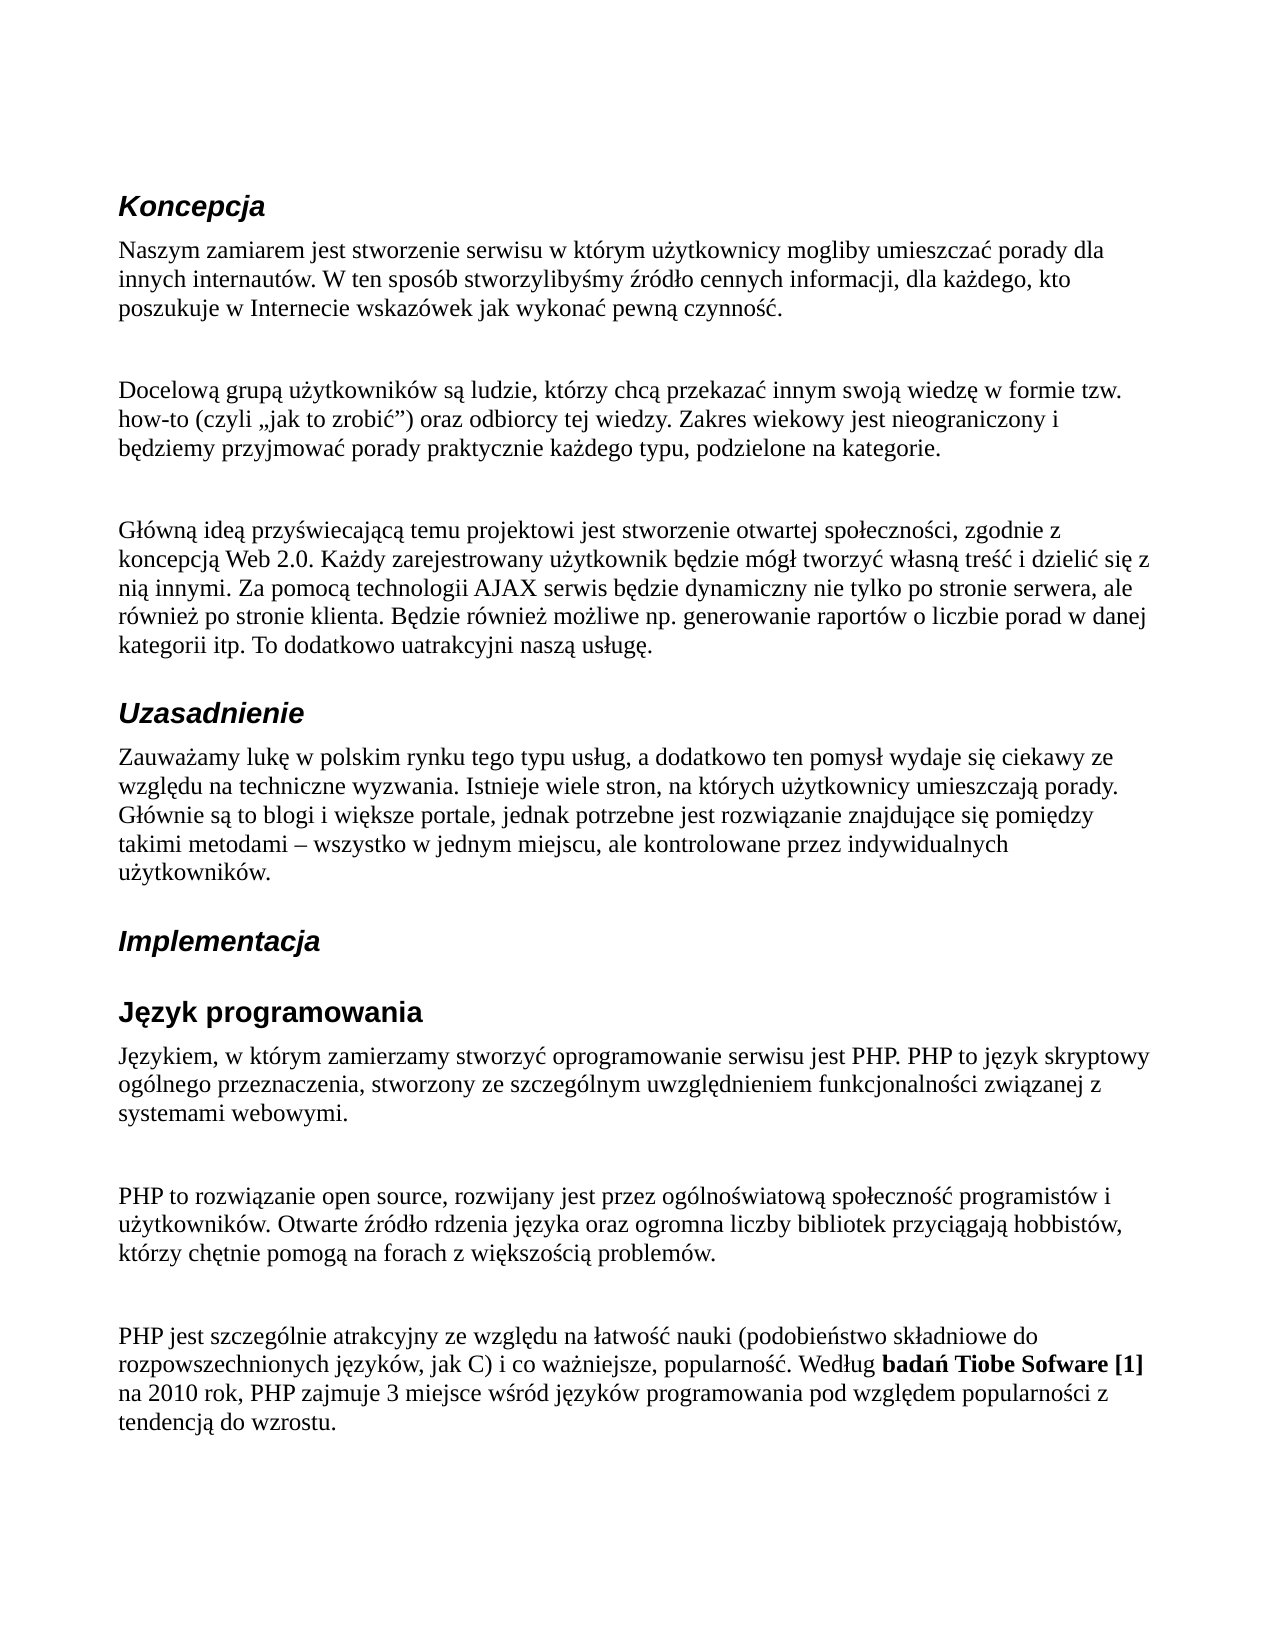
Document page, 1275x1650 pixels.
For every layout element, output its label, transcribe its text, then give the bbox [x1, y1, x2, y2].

text PHP jest szczególnie atrakcyjny ze względu na łatwość nauki (podobieństwo składniowe do rozpowszechnionych języków, jak C) i co ważniejsze, popularność. Według badań Tiobe Sofware [1] na 2010 rok, PHP zajmuje 3 miejsce wśród języków programowania pod względem popularności z tendencją do wzrostu. [118, 1321, 1157, 1436]
subtitle Implementacja [118, 924, 1157, 957]
text PHP to rozwiązanie open source, rozwijany jest przez ogólnoświatową społeczność programistów i użytkowników. Otwarte źródło rdzenia języka oraz ogromna liczby bibliotek przyciągają hobbistów, którzy chętnie pomogą na forach z większością problemów. [118, 1181, 1157, 1267]
subtitle Koncepcja [118, 189, 1157, 223]
text Główną ideą przyświecającą temu projektowi jest stworzenie otwartej społeczności, zgodnie z koncepcją Web 2.0. Każdy zarejestrowany użytkownik będzie mógł tworzyć własną treść i dzielić się z nią innymi. Za pomocą technologii AJAX serwis będzie dynamiczny nie tylko po stronie serwera, ale również po stronie klienta. Będzie również możliwe np. generowanie raportów o liczbie porad w danej kategorii itp. To dodatkowo uatrakcyjni naszą usługę. [118, 515, 1157, 659]
text Językiem, w którym zamierzamy stworzyć oprogramowanie serwisu jest PHP. PHP to język skryptowy ogólnego przeznaczenia, stworzony ze szczególnym uwzględnieniem funkcjonalności związanej z systemami webowymi. [118, 1041, 1157, 1127]
subtitle Język programowania [118, 995, 1157, 1028]
text Docelową grupą użytkowników są ludzie, którzy chcą przekazać innym swoją wiedzę w formie tzw. how-to (czyli „jak to zrobić”) oraz odbiorcy tej wiedzy. Zakres wiekowy jest nieograniczony i będziemy przyjmować porady praktycznie każdego typu, podzielone na kategorie. [118, 375, 1157, 461]
subtitle Uzasadnienie [118, 696, 1157, 730]
text Zauważamy lukę w polskim rynku tego typu usług, a dodatkowo ten pomysł wydaje się ciekawy ze względu na techniczne wyzwania. Istnieje wiele stron, na których użytkownicy umieszczają porady. Głównie są to blogi i większe portale, jednak potrzebne jest rozwiązanie znajdujące się pomiędzy takimi metodami – wszystko w jednym miejscu, ale kontrolowane przez indywidualnych użytkowników. [118, 742, 1157, 886]
text Naszym zamiarem jest stworzenie serwisu w którym użytkownicy mogliby umieszczać porady dla innych internautów. W ten sposób stworzylibyśmy źródło cennych informacji, dla każdego, kto poszukuje w Internecie wskazówek jak wykonać pewną czynność. [118, 235, 1157, 321]
